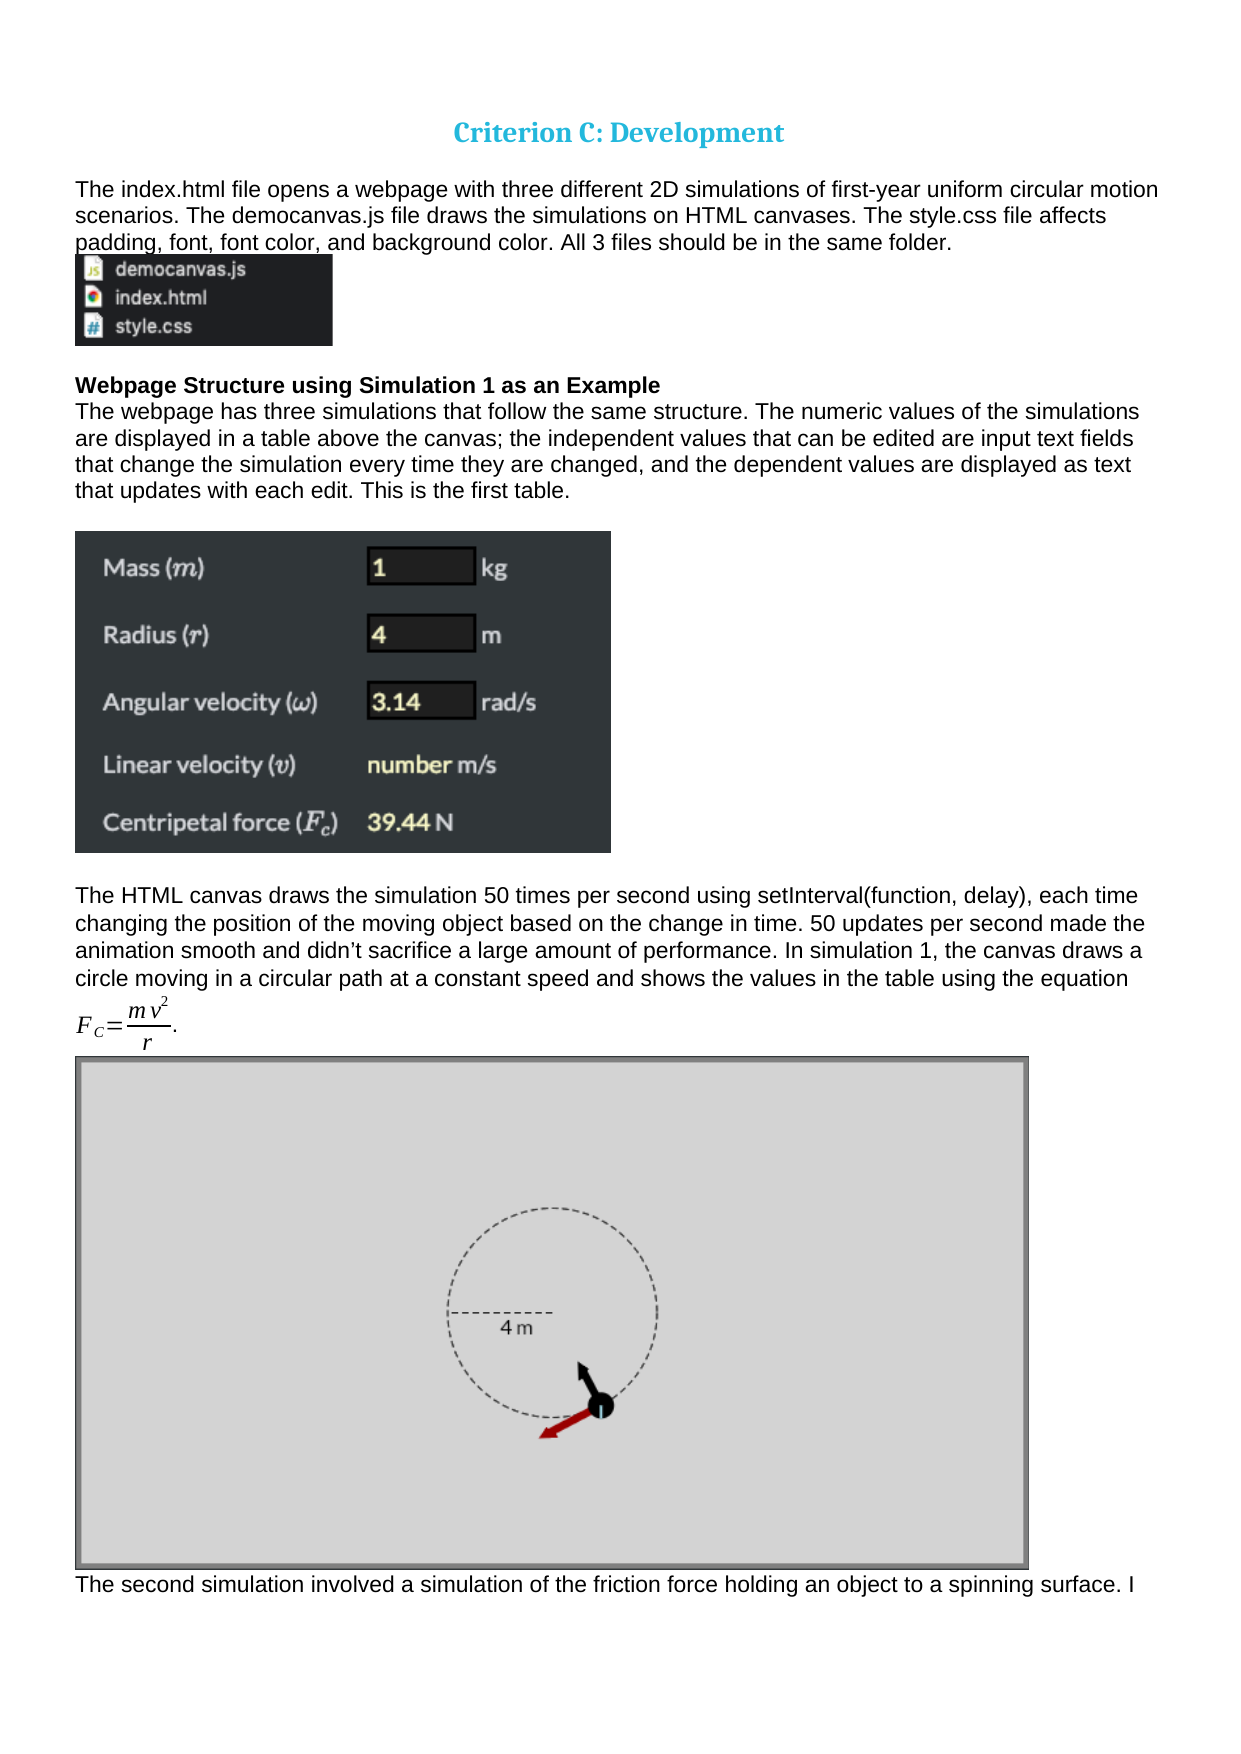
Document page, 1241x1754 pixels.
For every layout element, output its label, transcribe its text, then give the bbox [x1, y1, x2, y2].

text The webpage has three simulations that follow the same structure. The numeric values of the simulations are displayed in a table above the canvas; the independent values that can be edited are input text fields that change the simulation every time they are changed, and the dependent values are displayed as text that updates with each edit. This is the first table. [75, 398, 1163, 503]
picture [75, 1056, 1029, 1570]
picture [75, 531, 611, 853]
text Criterion C: Development [75, 116, 1163, 149]
text The second simulation involved a simulation of the friction force holding an object to a spinning surface. I [75, 1571, 1163, 1597]
text The index.html file opens a webpage with three different 2D simulations of first-year uniform circular motion scenarios. The democanvas.js file draws the simulations on HTML canvases. The style.css file affects padding, font, font color, and background color. All 3 files should be in the same folder. [75, 176, 1163, 255]
text Webpage Structure using Simulation 1 as an Example [75, 372, 1163, 398]
text The HTML canvas draws the simulation 50 times per second using setInterval(function, delay), each time changing the position of the moving object based on the change in time. 50 updates per second made the animation smooth and didn’t sacrifice a large amount of performance. In simulation 1, the canvas draws a circle moving in a circular path at a constant speed and shows the values in the table using the equation . [75, 882, 1163, 1055]
picture [75, 254, 333, 346]
